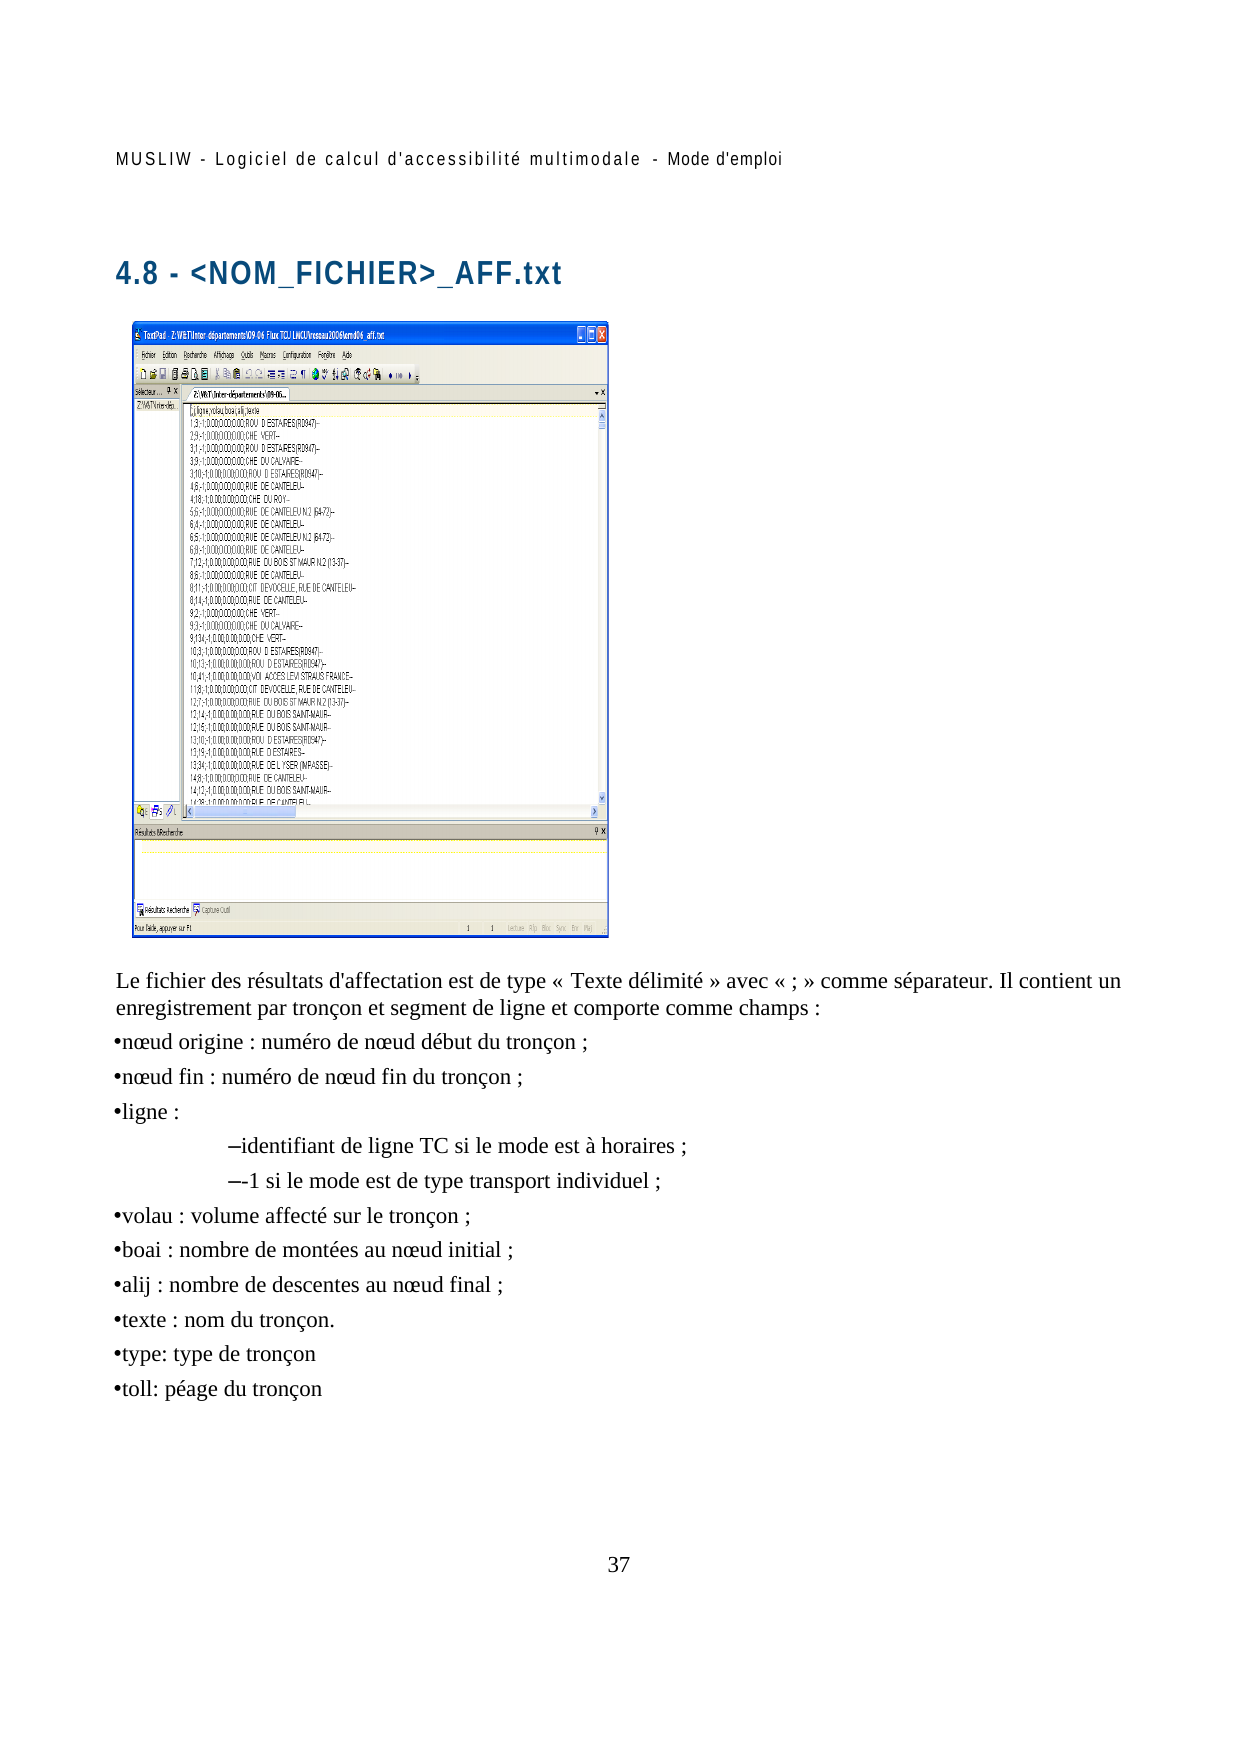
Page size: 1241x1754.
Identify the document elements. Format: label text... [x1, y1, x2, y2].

list boai : nombre de montées au nœud initial ; [114, 1236, 1127, 1263]
list alij : nombre de descentes au nœud final ; [114, 1271, 1127, 1297]
subtitle <NOM_FICHIER>_AFF.txt [116, 253, 1122, 292]
list volau : volume affecté sur le tronçon ; [114, 1202, 1127, 1228]
list texte : nom du tronçon. [114, 1306, 1127, 1332]
list nœud origine : numéro de nœud début du tronçon ; [114, 1028, 1127, 1055]
list nœud fin : numéro de nœud fin du tronçon ; [114, 1063, 1127, 1089]
text Le fichier des résultats d'affectation est de type « Texte délimité » avec « ; » comme séparateur. Il contient un enregistrement par tronçon et segment de ligne et comporte comme champs : [116, 967, 1122, 1020]
list identifiant de ligne TC si le mode est à horaires ; [228, 1132, 1122, 1159]
picture [132, 321, 609, 938]
list type: type de tronçon [114, 1341, 1127, 1367]
list -1 si le mode est de type transport individuel ; [228, 1167, 1122, 1193]
list toll: péage du tronçon [114, 1375, 1127, 1402]
list ligne : [114, 1098, 1127, 1124]
